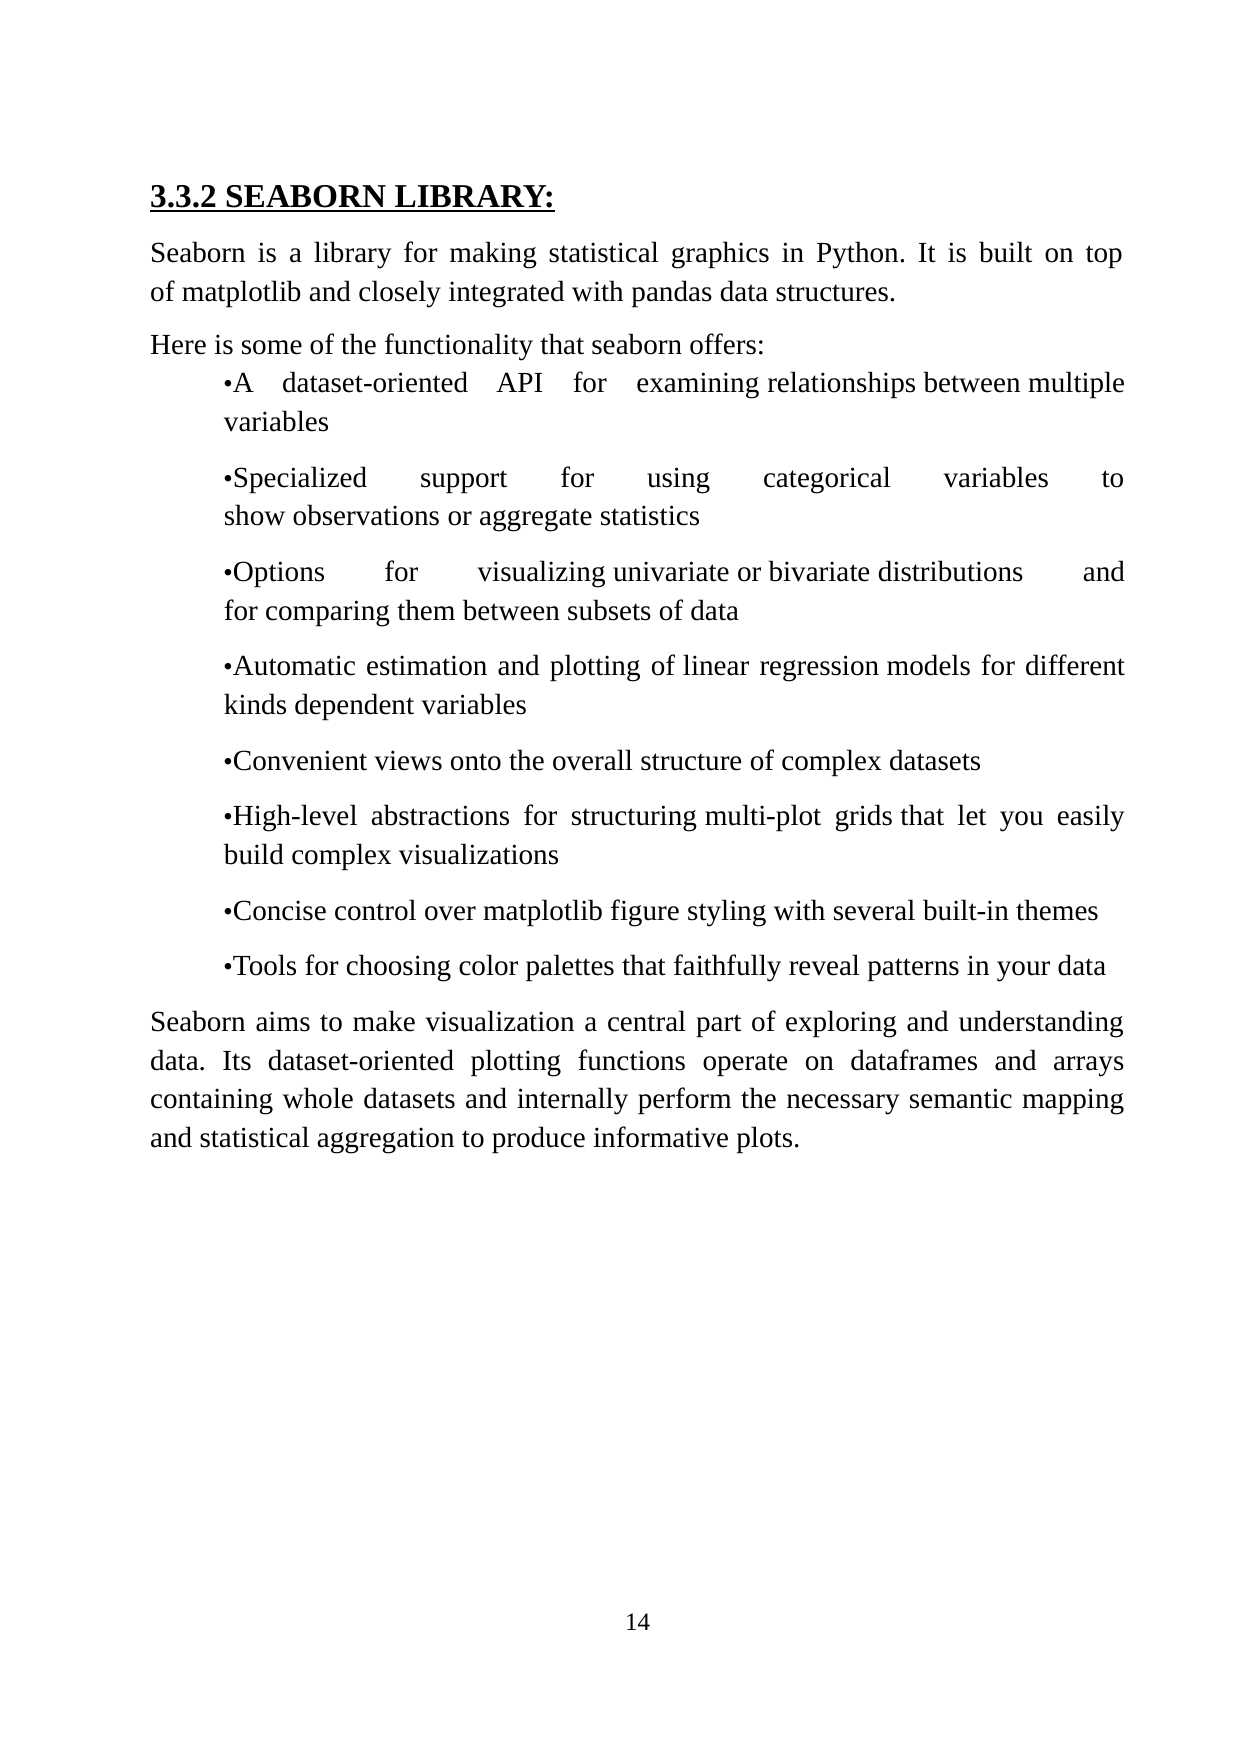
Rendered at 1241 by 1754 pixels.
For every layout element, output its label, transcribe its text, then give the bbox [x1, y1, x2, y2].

text 3.3.2 SEABORN LIBRARY: [150, 177, 1125, 215]
list A dataset-oriented API for examining relationships between multiple variables [150, 366, 1125, 438]
list High-level abstractions for structuring multi-plot grids that let you easily build complex visualizations [150, 798, 1125, 871]
text Seaborn is a library for making statistical graphics in Python. It is built on top of matplotlib and closely integrated with pandas data structures. [150, 235, 1125, 307]
text Here is some of the functionality that seaborn offers: [150, 327, 1125, 361]
list Options for visualizing univariate or bivariate distributions and for comparing them between subsets of data [150, 554, 1125, 626]
list Concise control over matplotlib figure styling with several built-in themes [150, 893, 1125, 926]
text Seaborn aims to make visualization a central part of exploring and understanding data. Its dataset-oriented plotting functions operate on dataframes and arrays containing whole datasets and internally perform the necessary semantic mapping and statistical aggregation to produce informative plots. [150, 1004, 1125, 1153]
list Specialized support for using categorical variables to show observations or aggregate statistics [150, 460, 1125, 532]
list Tools for choosing color palettes that faithfully reveal patterns in your data [150, 948, 1125, 982]
list Convenient views onto the overall structure of complex datasets [150, 743, 1125, 776]
list Automatic estimation and plotting of linear regression models for different kinds dependent variables [150, 648, 1125, 721]
